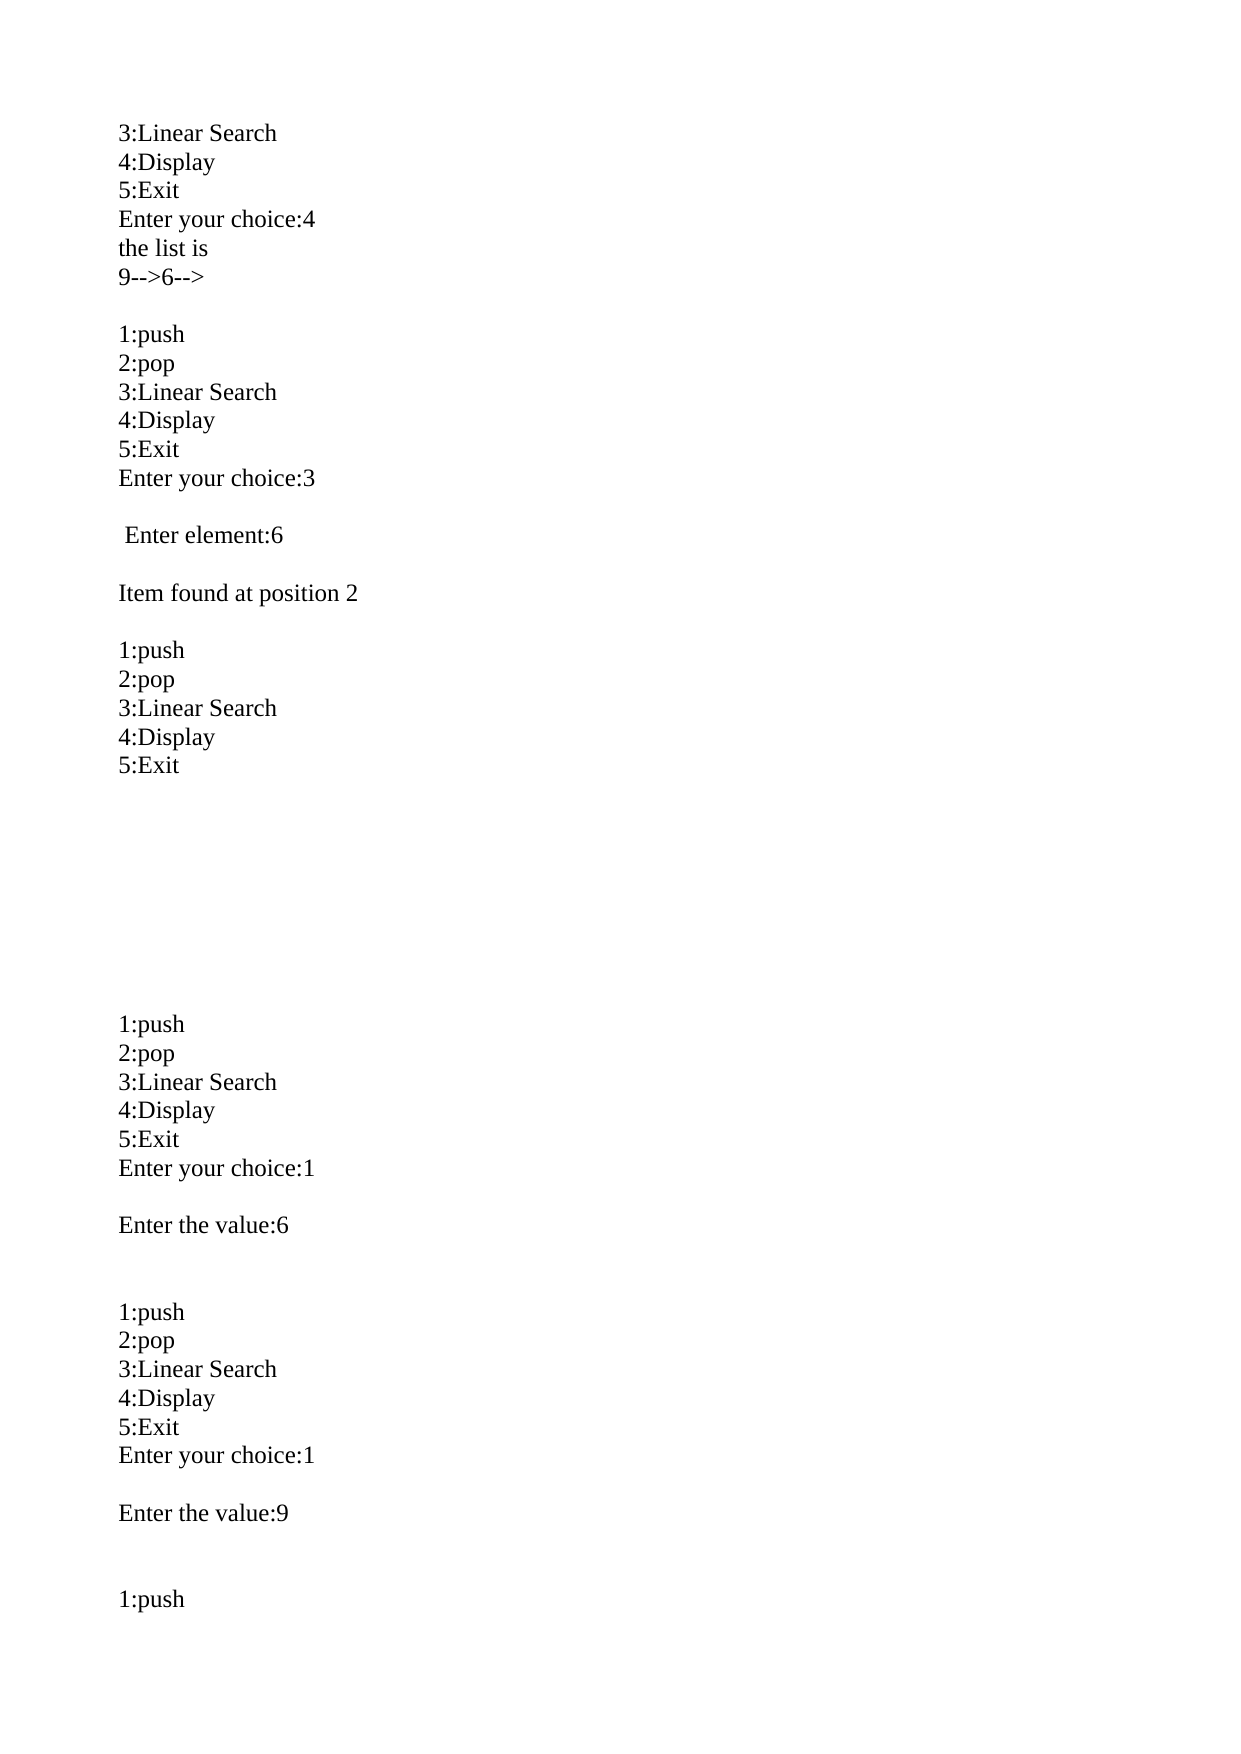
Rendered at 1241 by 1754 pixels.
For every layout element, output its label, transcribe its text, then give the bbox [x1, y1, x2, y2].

text 4:Display [118, 406, 1122, 434]
text 3:Linear Search [118, 118, 1122, 147]
text 2:pop [118, 1326, 1122, 1354]
text 3:Linear Search [118, 377, 1122, 406]
text 2:pop [118, 348, 1122, 377]
text Enter your choice:1 [118, 1441, 1122, 1469]
text 5:Exit [118, 1124, 1122, 1153]
text 4:Display [118, 1383, 1122, 1412]
text Item found at position 2 [118, 578, 1122, 607]
text 2:pop [118, 664, 1122, 693]
text the list is [118, 233, 1122, 262]
text 3:Linear Search [118, 693, 1122, 722]
text 5:Exit [118, 751, 1122, 779]
text 5:Exit [118, 1412, 1122, 1441]
text 1:push [118, 636, 1122, 664]
text Enter the value:6 [118, 1211, 1122, 1239]
text 2:pop [118, 1038, 1122, 1067]
text 4:Display [118, 722, 1122, 751]
text Enter your choice:4 [118, 204, 1122, 233]
text 3:Linear Search [118, 1067, 1122, 1096]
text 5:Exit [118, 176, 1122, 204]
text Enter your choice:3 [118, 463, 1122, 492]
text 1:push [118, 1297, 1122, 1326]
text 1:push [118, 319, 1122, 348]
text Enter the value:9 [118, 1498, 1122, 1527]
text Enter element:6 [118, 521, 1122, 549]
text 9-->6--> [118, 262, 1122, 291]
text 5:Exit [118, 434, 1122, 463]
text 4:Display [118, 147, 1122, 176]
text 4:Display [118, 1096, 1122, 1124]
text Enter your choice:1 [118, 1153, 1122, 1182]
text 1:push [118, 1009, 1122, 1038]
text 3:Linear Search [118, 1354, 1122, 1383]
text 1:push [118, 1584, 1122, 1613]
